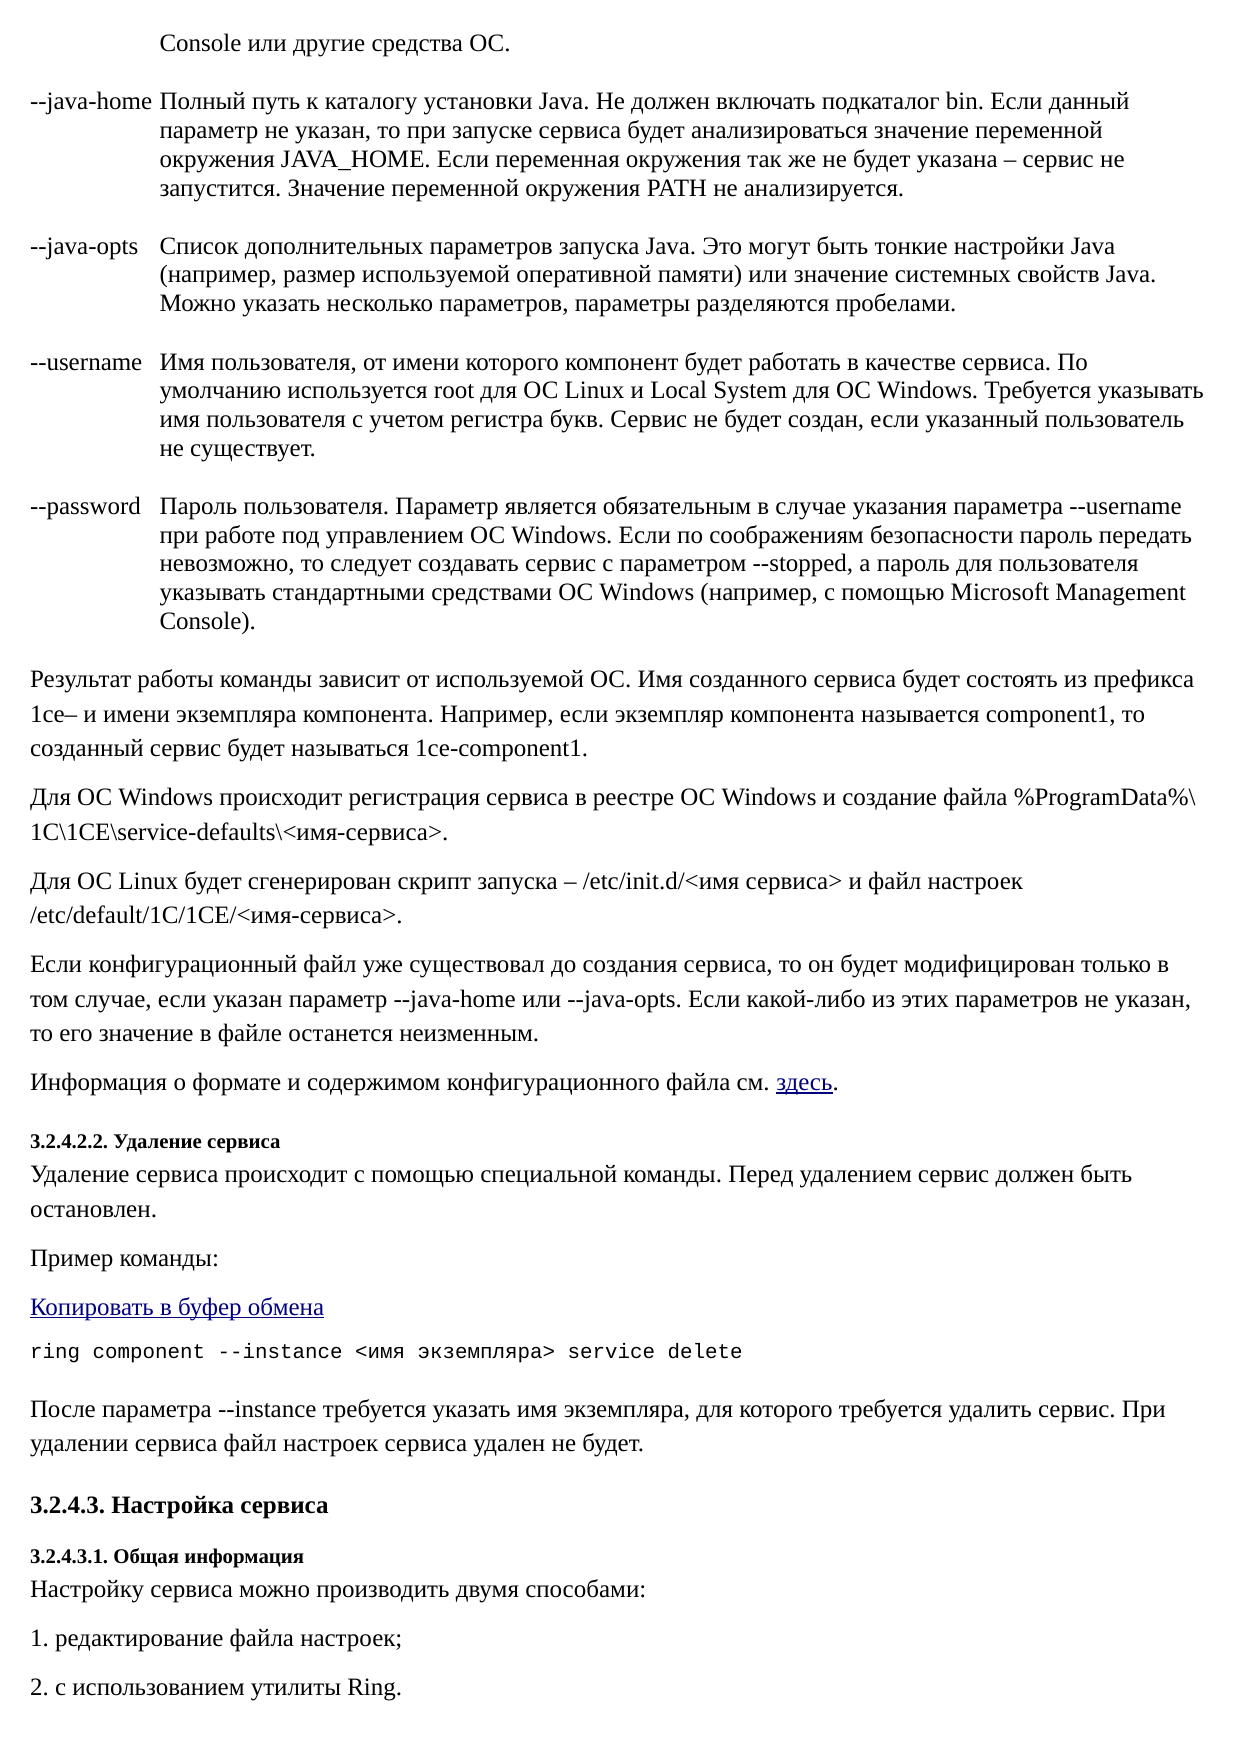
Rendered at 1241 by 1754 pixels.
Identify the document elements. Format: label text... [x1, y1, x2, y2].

table_cell Список дополнительных параметров запуска Java. Это могут быть тонкие настройки Java (например, размер используемой оперативной памяти) или значение системных свойств Java. Можно указать несколько параметров, параметры разделяются пробелами. [159, 231, 1211, 347]
text Информация о формате и содержимом конфигурационного файла см. здесь. [30, 1067, 1211, 1096]
text ring component --instance <имя экземпляра> service delete [30, 1341, 1211, 1364]
text Для ОС Windows происходит регистрация сервиса в реестре ОС Windows и создание файла %ProgramData%\1C\1CE\service-defaults\<имя-сервиса>. [30, 782, 1211, 846]
table_cell --java-home [30, 86, 159, 231]
text Пример команды: [30, 1243, 1211, 1272]
text Для ОС Linux будет сгенерирован скрипт запуска – /etc/init.d/<имя сервиса> и файл настроек /etc/default/1C/1CE/<имя-сервиса>. [30, 866, 1211, 929]
subtitle 3.2.4.3.1. Общая информация [30, 1544, 1211, 1568]
table_cell Имя пользователя, от имени которого компонент будет работать в качестве сервиса. По умолчанию используется root для ОС Linux и Local System для ОС Windows. Требуется указывать имя пользователя с учетом регистра букв. Сервис не будет создан, если указанный пользователь не существует. [159, 347, 1211, 491]
table_cell --java-opts [30, 231, 159, 347]
text Настройку сервиса можно производить двумя способами: [30, 1574, 1211, 1603]
text После параметра --instance требуется указать имя экземпляра, для которого требуется удалить сервис. При удалении сервиса файл настроек сервиса удален не будет. [30, 1394, 1211, 1457]
table_cell Полный путь к каталогу установки Java. Не должен включать подкаталог bin. Если данный параметр не указан, то при запуске сервиса будет анализироваться значение переменной окружения JAVA_HOME. Если переменная окружения так же не будет указана – сервис не запустится. Значение переменной окружения PATH не анализируется. [159, 86, 1211, 231]
table_cell --username [30, 347, 159, 491]
text 1. редактирование файла настроек; [30, 1623, 1211, 1652]
text 2. с использованием утилиты Ring. [30, 1672, 1211, 1701]
table_cell Пароль пользователя. Параметр является обязательным в случае указания параметра --username при работе под управлением ОС Windows. Если по соображениям безопасности пароль передать невозможно, то следует создавать сервис с параметром --stopped, а пароль для пользователя указывать стандартными средствами ОС Windows (например, с помощью Microsoft Management Console). [159, 491, 1211, 664]
table_cell --description [30, 28, 159, 86]
table_cell --password [30, 491, 159, 664]
text Результат работы команды зависит от используемой ОС. Имя созданного сервиса будет состоять из префикса 1ce– и имени экземпляра компонента. Например, если экземпляр компонента называется component1, то созданный сервис будет называться 1ce-component1. [30, 664, 1211, 762]
text Удаление сервиса происходит с помощью специальной команды. Перед удалением сервис должен быть остановлен. [30, 1159, 1211, 1222]
text Копировать в буфер обмена [30, 1292, 1211, 1321]
table_cell Описание сервиса. Если не указывать, то описание будет сгенерировано автоматически. Имеет значение только для ОС Windows. Описание сервиса можно увидеть через Microsoft Management Console или другие средства ОС. [159, 28, 1211, 86]
subtitle 3.2.4.3. Настройка сервиса [30, 1490, 1211, 1519]
subtitle 3.2.4.2.2. Удаление сервиса [30, 1129, 1211, 1153]
text Если конфигурационный файл уже существовал до создания сервиса, то он будет модифицирован только в том случае, если указан параметр --java-home или --java-opts. Если какой-либо из этих параметров не указан, то его значение в файле останется неизменным. [30, 949, 1211, 1047]
